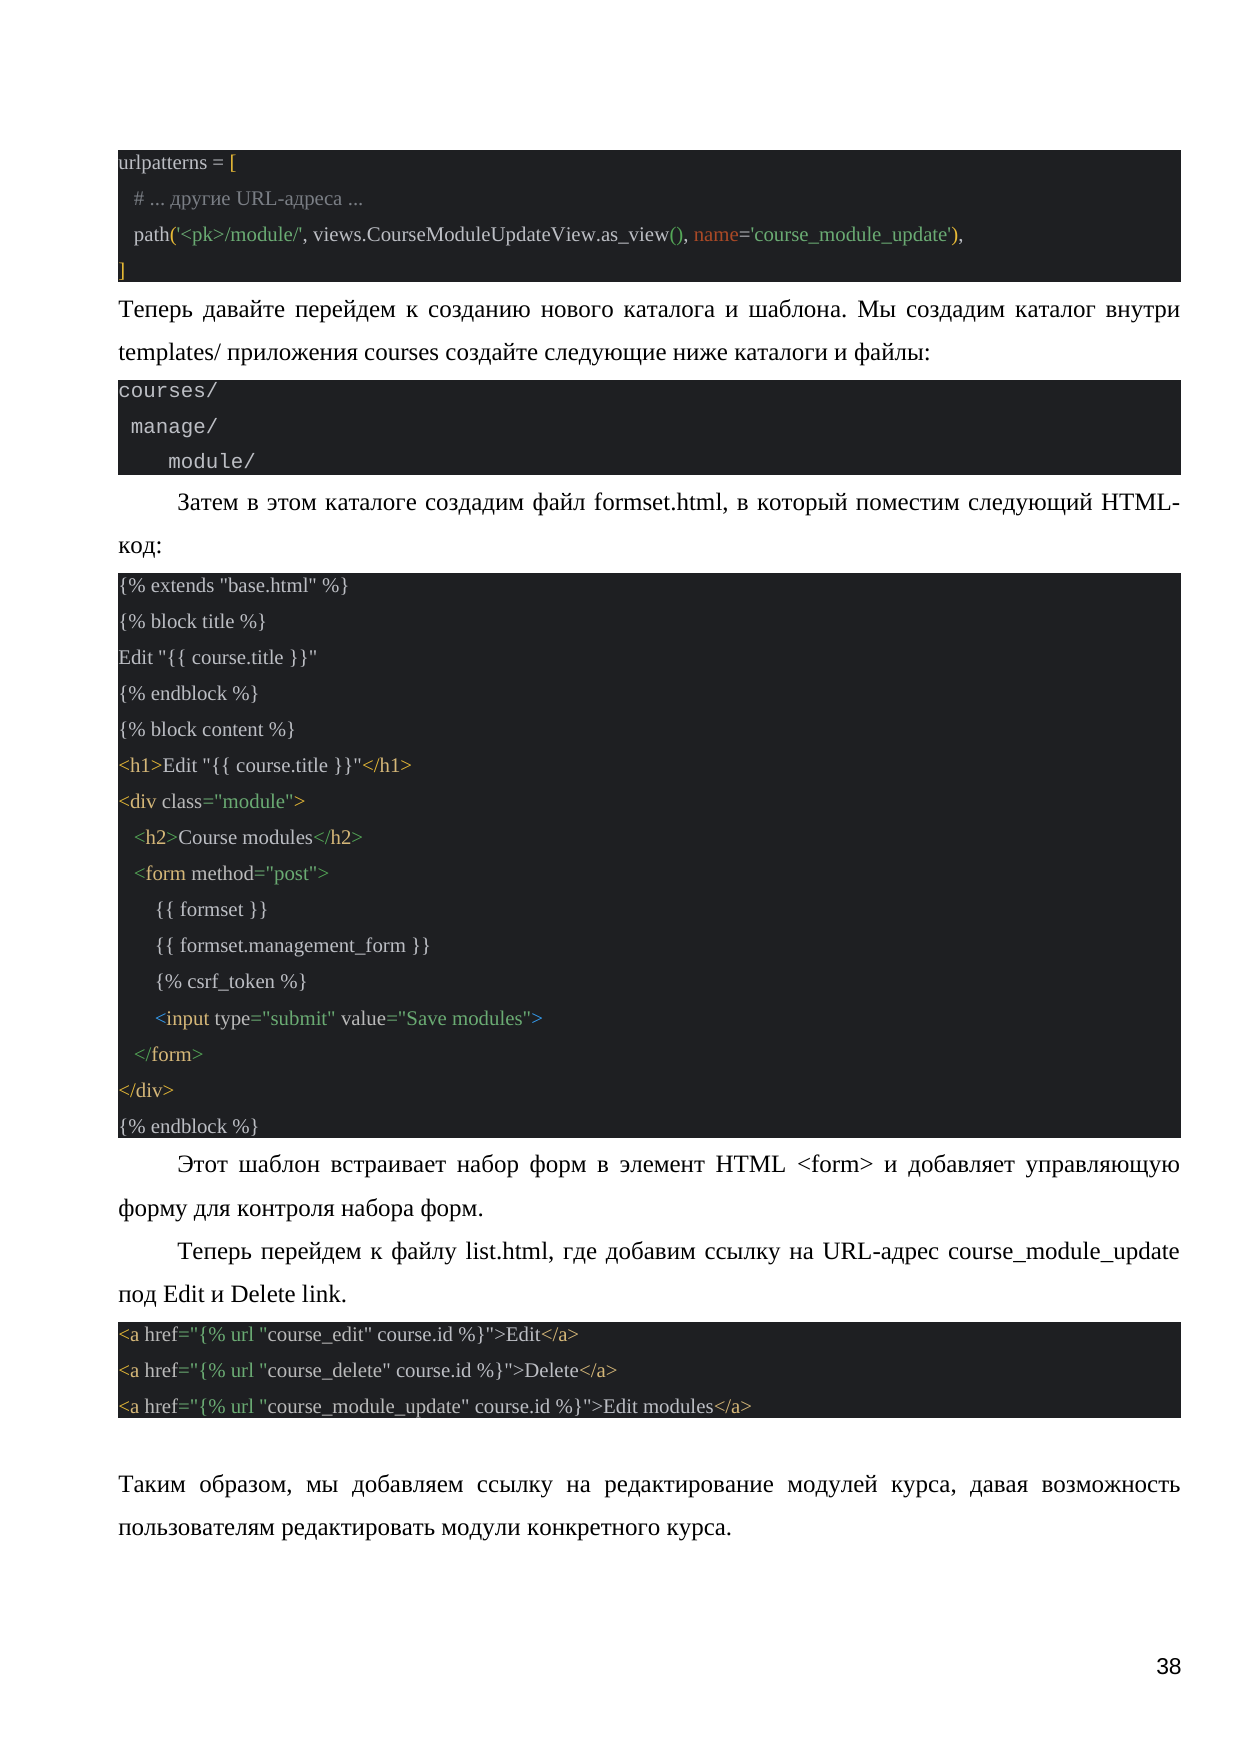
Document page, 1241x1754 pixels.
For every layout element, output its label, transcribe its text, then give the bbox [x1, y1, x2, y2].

text {% endblock %} [118, 681, 1181, 705]
text <input type="submit" value="Save modules"> [118, 1005, 1181, 1029]
text Edit "{{ course.title }}" [118, 645, 1181, 669]
text urlpatterns = [ [118, 150, 1181, 174]
text {% csrf_token %} [118, 969, 1181, 993]
text {% block content %} [118, 717, 1181, 741]
text Затем в этом каталоге создадим файл formset.html, в который поместим следующий HTML-код: [118, 487, 1181, 558]
text {% block title %} [118, 609, 1181, 633]
text <form method="post"> [118, 861, 1181, 885]
text {{ formset }} [118, 897, 1181, 921]
text Этот шаблон встраивает набор форм в элемент HTML <form> и добавляет управляющую форму для контроля набора форм. [118, 1149, 1181, 1221]
text </form> [118, 1041, 1181, 1066]
text ] [118, 258, 1181, 282]
text module/ [118, 451, 1181, 475]
text <div class="module"> [118, 789, 1181, 813]
text manage/ [118, 416, 1181, 439]
text Теперь давайте перейдем к созданию нового каталога и шаблона. Мы создадим каталог внутри templates/ приложения courses создайте следующие ниже каталоги и файлы: [118, 294, 1181, 366]
text Теперь перейдем к файлу list.html, где добавим ссылку на URL-адрес course_module_update под Edit и Delete link. [118, 1236, 1181, 1308]
text </div> [118, 1077, 1181, 1102]
text {% extends "base.html" %} [118, 573, 1181, 597]
text <a href="{% url "course_delete" course.id %}">Delete</a> [118, 1358, 1181, 1382]
text {{ formset.management_form }} [118, 933, 1181, 957]
text <a href="{% url "course_edit" course.id %}">Edit</a> [118, 1322, 1181, 1346]
text <h2>Course modules</h2> [118, 825, 1181, 849]
text {% endblock %} [118, 1113, 1181, 1138]
text Таким образом, мы добавляем ссылку на редактирование модулей курса, давая возможность пользователям редактировать модули конкретного курса. [118, 1430, 1181, 1541]
text courses/ [118, 380, 1181, 404]
text path('<pk>/module/', views.CourseModuleUpdateView.as_view(), name='course_module_update'), [118, 222, 1181, 246]
text <a href="{% url "course_module_update" course.id %}">Edit modules</a> [118, 1394, 1181, 1418]
text <h1>Edit "{{ course.title }}"</h1> [118, 753, 1181, 777]
text # ... другие URL-адреса ... [118, 186, 1181, 210]
